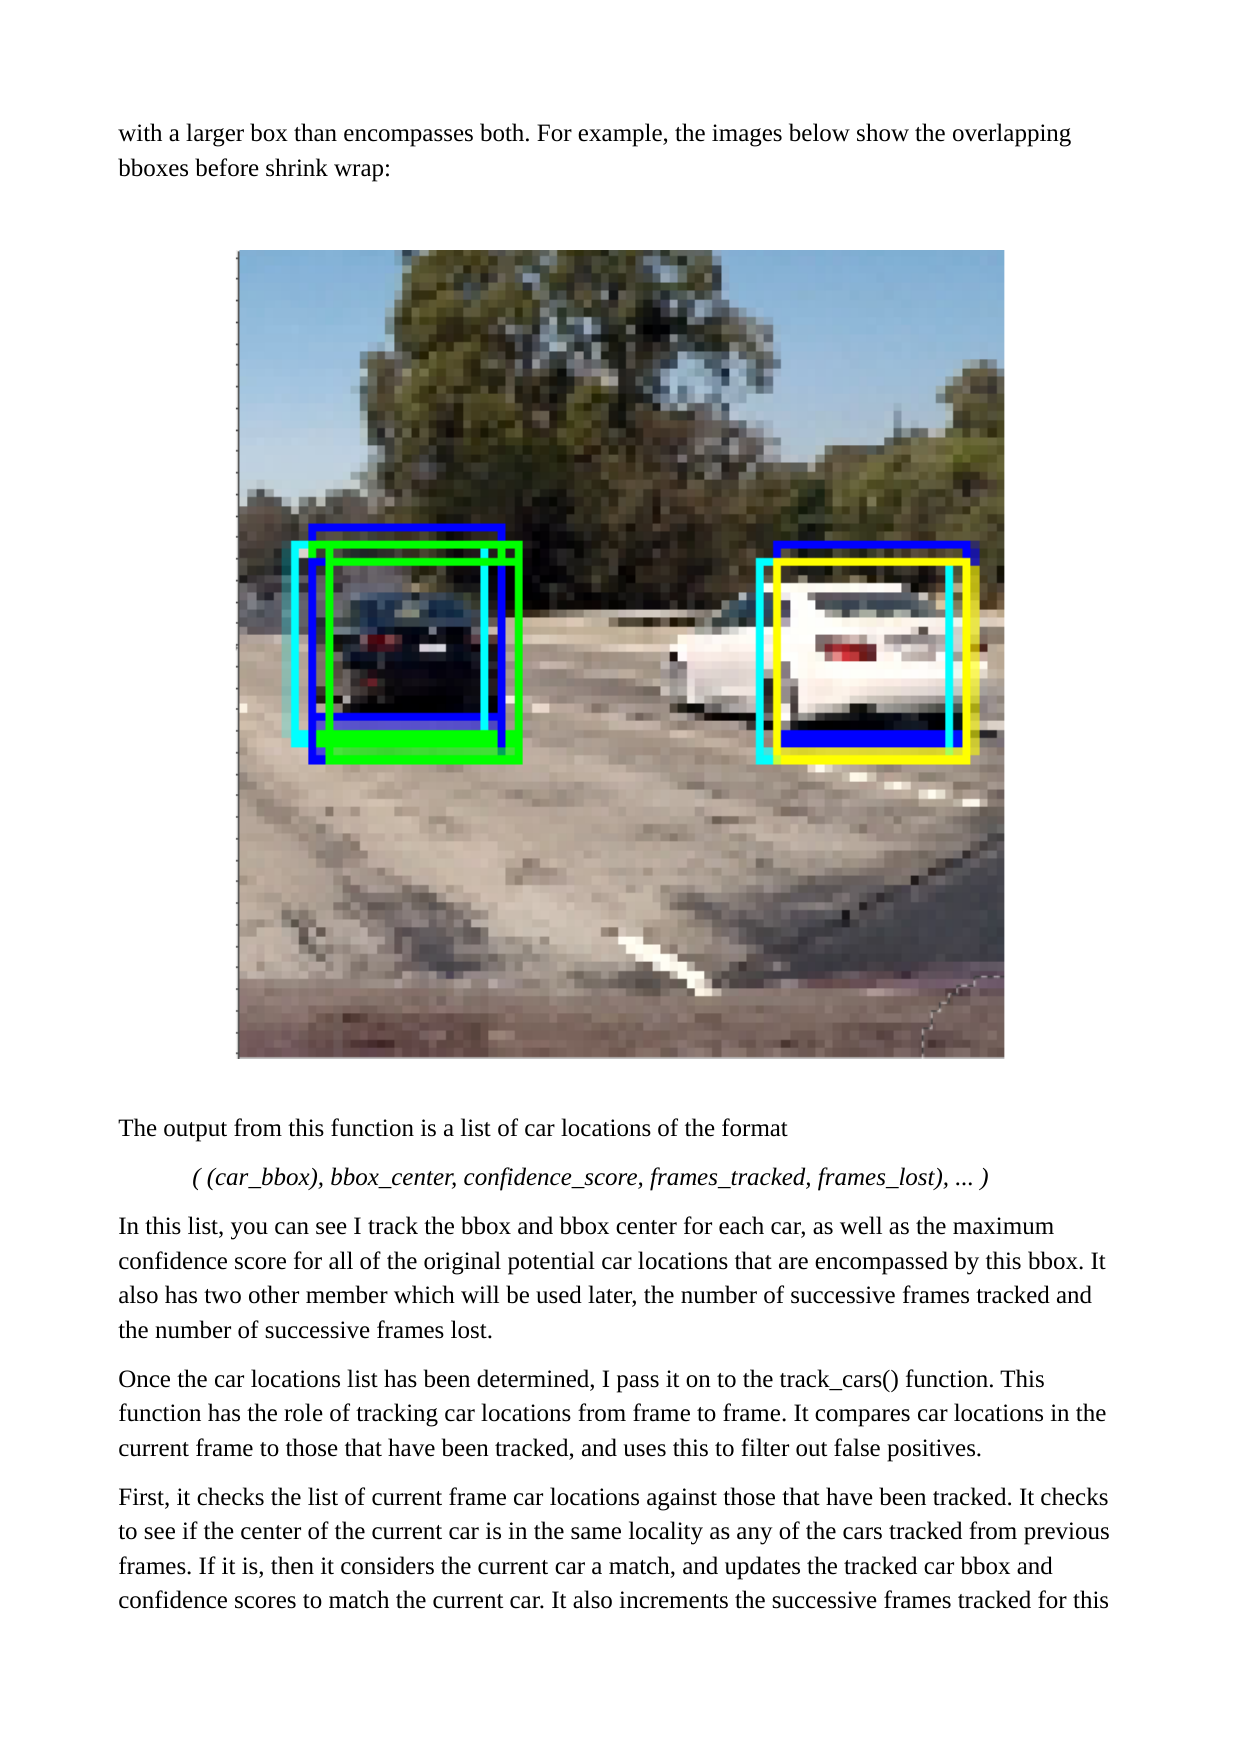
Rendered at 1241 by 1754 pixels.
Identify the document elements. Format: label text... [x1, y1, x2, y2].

text Once the car locations list has been determined, I pass it on to the track_cars() function. This function has the role of tracking car locations from frame to frame. It compares car locations in the current frame to those that have been tracked, and uses this to filter out false positives. [118, 1364, 1122, 1462]
text ( (car_bbox), bbox_center, confidence_score, frames_tracked, frames_lost), ... ) [118, 1162, 1122, 1191]
text In this list, you can see I track the bbox and bbox center for each car, as well as the maximum confidence score for all of the original potential car locations that are encompassed by this bbox. It also has two other member which will be used later, the number of successive frames tracked and the number of successive frames lost. [118, 1211, 1122, 1344]
text The output from this function is a list of car locations of the format [118, 1113, 1122, 1142]
picture [235, 250, 1005, 1059]
text with a larger box than encompasses both. For example, the images below show the overlapping bboxes before shrink wrap: [118, 118, 1122, 181]
text First, it checks the list of current frame car locations against those that have been tracked. It checks to see if the center of the current car is in the same locality as any of the cars tracked from previous frames. If it is, then it considers the current car a match, and updates the tracked car bbox and confidence scores to match the current car. It also increments the successive frames tracked for this [118, 1482, 1122, 1614]
